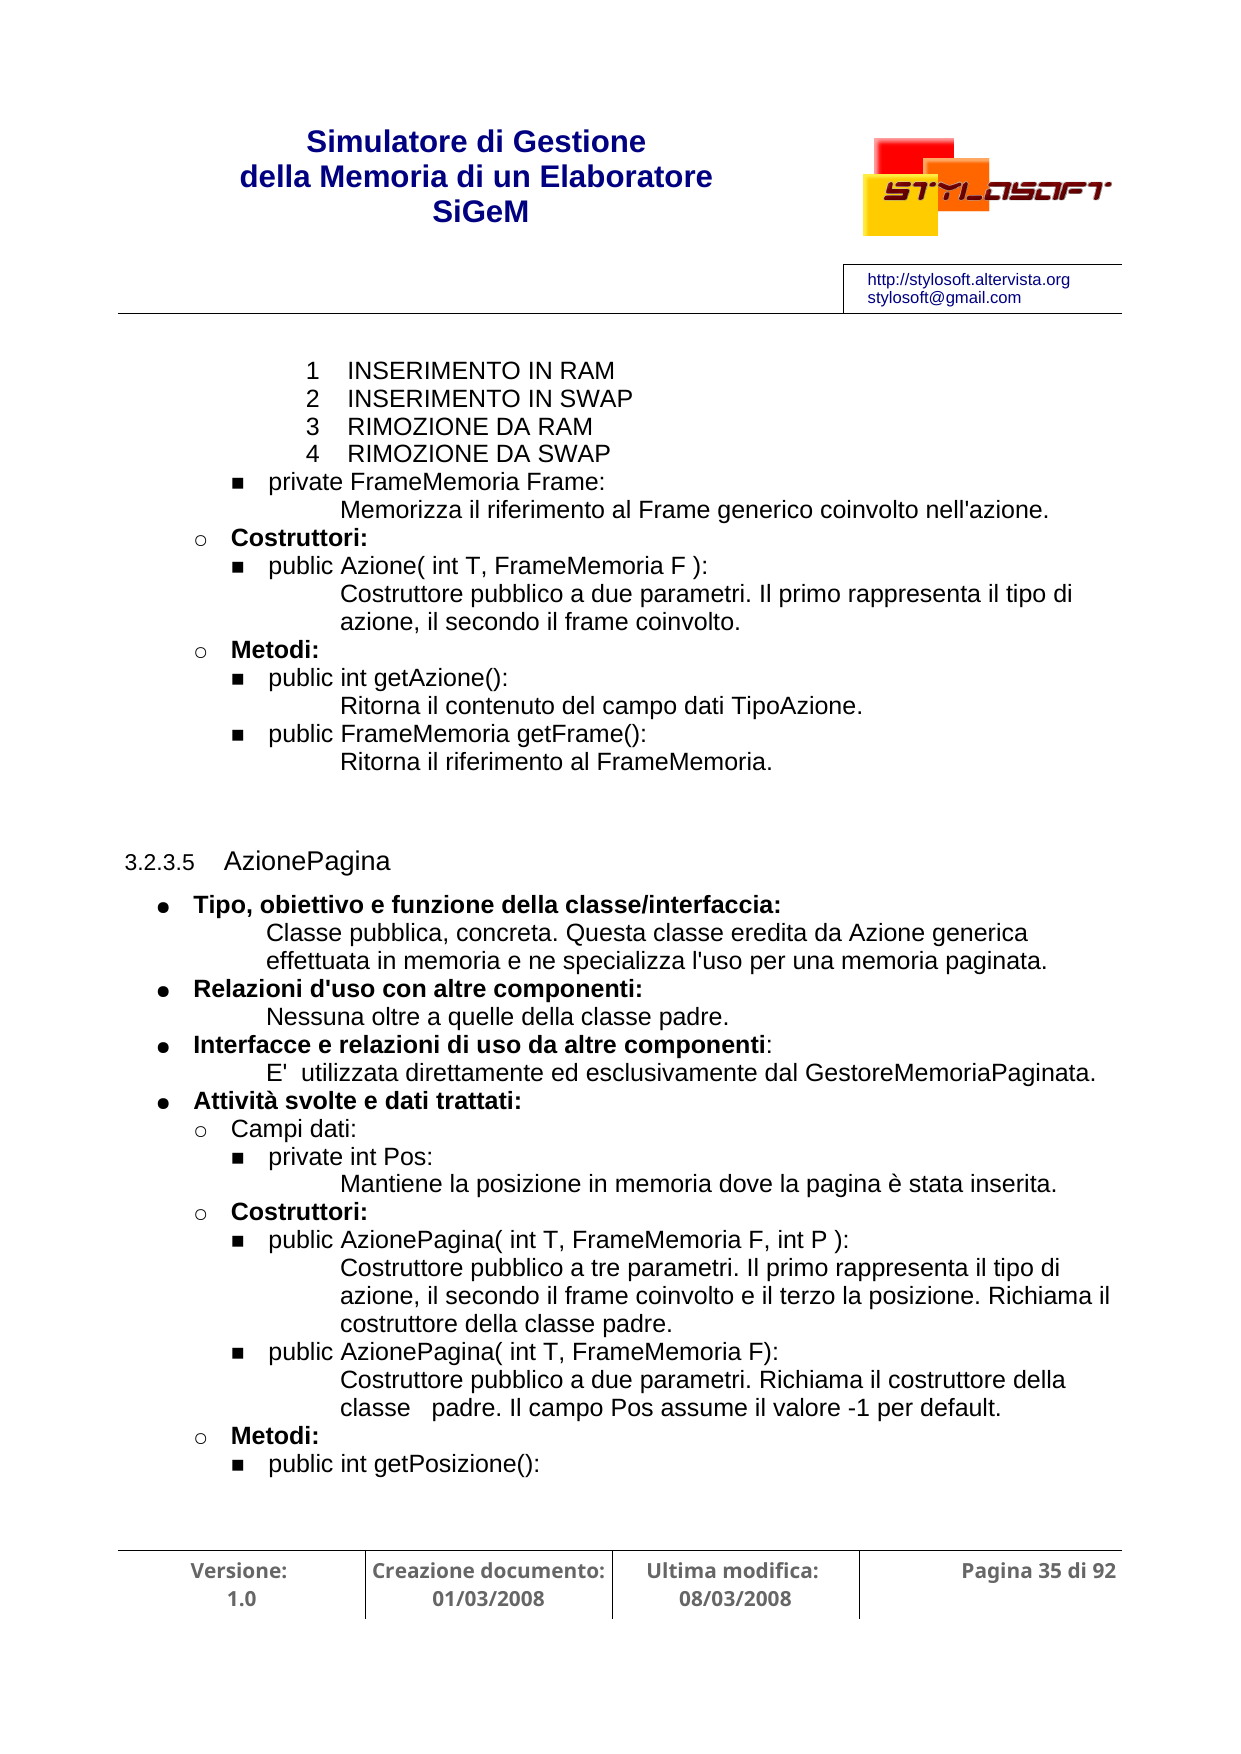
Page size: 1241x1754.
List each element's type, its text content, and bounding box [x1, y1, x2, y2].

list Metodi: [193, 1421, 1122, 1449]
list public AzionePagina( int T, FrameMemoria F, int P ): Costruttore pubblico a tre parametri. Il primo rappresenta il tipo di azione, il secondo il frame coinvolto e il terzo la posizione. Richiama il costruttore della classe padre. [231, 1226, 1122, 1338]
list Campi dati: [193, 1114, 1122, 1142]
list Metodi: [193, 636, 1122, 664]
list public AzionePagina( int T, FrameMemoria F): Costruttore pubblico a due parametri. Richiama il costruttore della classe padre. Il campo Pos assume il valore -1 per default. [231, 1338, 1122, 1421]
list public int getPosizione(): [231, 1449, 1122, 1477]
list public int getAzione(): Ritorna il contenuto del campo dati TipoAzione. [231, 664, 1122, 719]
subtitle AzionePagina [118, 846, 1122, 876]
list private FrameMemoria Frame: Memorizza il riferimento al Frame generico coinvolto nell'azione. [231, 468, 1122, 524]
list 1 INSERIMENTO IN RAM 2 INSERIMENTO IN SWAP 3 RIMOZIONE DA RAM 4 RIMOZIONE DA SWAP [268, 357, 1122, 468]
list Relazioni d'uso con altre componenti: Nessuna oltre a quelle della classe padre. [156, 975, 1122, 1031]
list Costruttori: [193, 524, 1122, 552]
list private int Pos: Mantiene la posizione in memoria dove la pagina è stata inserita. [231, 1142, 1122, 1198]
list Attività svolte e dati trattati: [156, 1086, 1122, 1114]
list public Azione( int T, FrameMemoria F ): Costruttore pubblico a due parametri. Il primo rappresenta il tipo di azione, il secondo il frame coinvolto. [231, 552, 1122, 636]
list Interfacce e relazioni di uso da altre componenti: E' utilizzata direttamente ed esclusivamente dal GestoreMemoriaPaginata. [156, 1031, 1122, 1086]
list Costruttori: [193, 1198, 1122, 1226]
list public FrameMemoria getFrame(): Ritorna il riferimento al FrameMemoria. [231, 719, 1122, 775]
picture [848, 123, 1117, 247]
list Tipo, obiettivo e funzione della classe/interfaccia: Classe pubblica, concreta. Questa classe eredita da Azione generica effettuata in memoria e ne specializza l'uso per una memoria paginata. [156, 891, 1122, 975]
